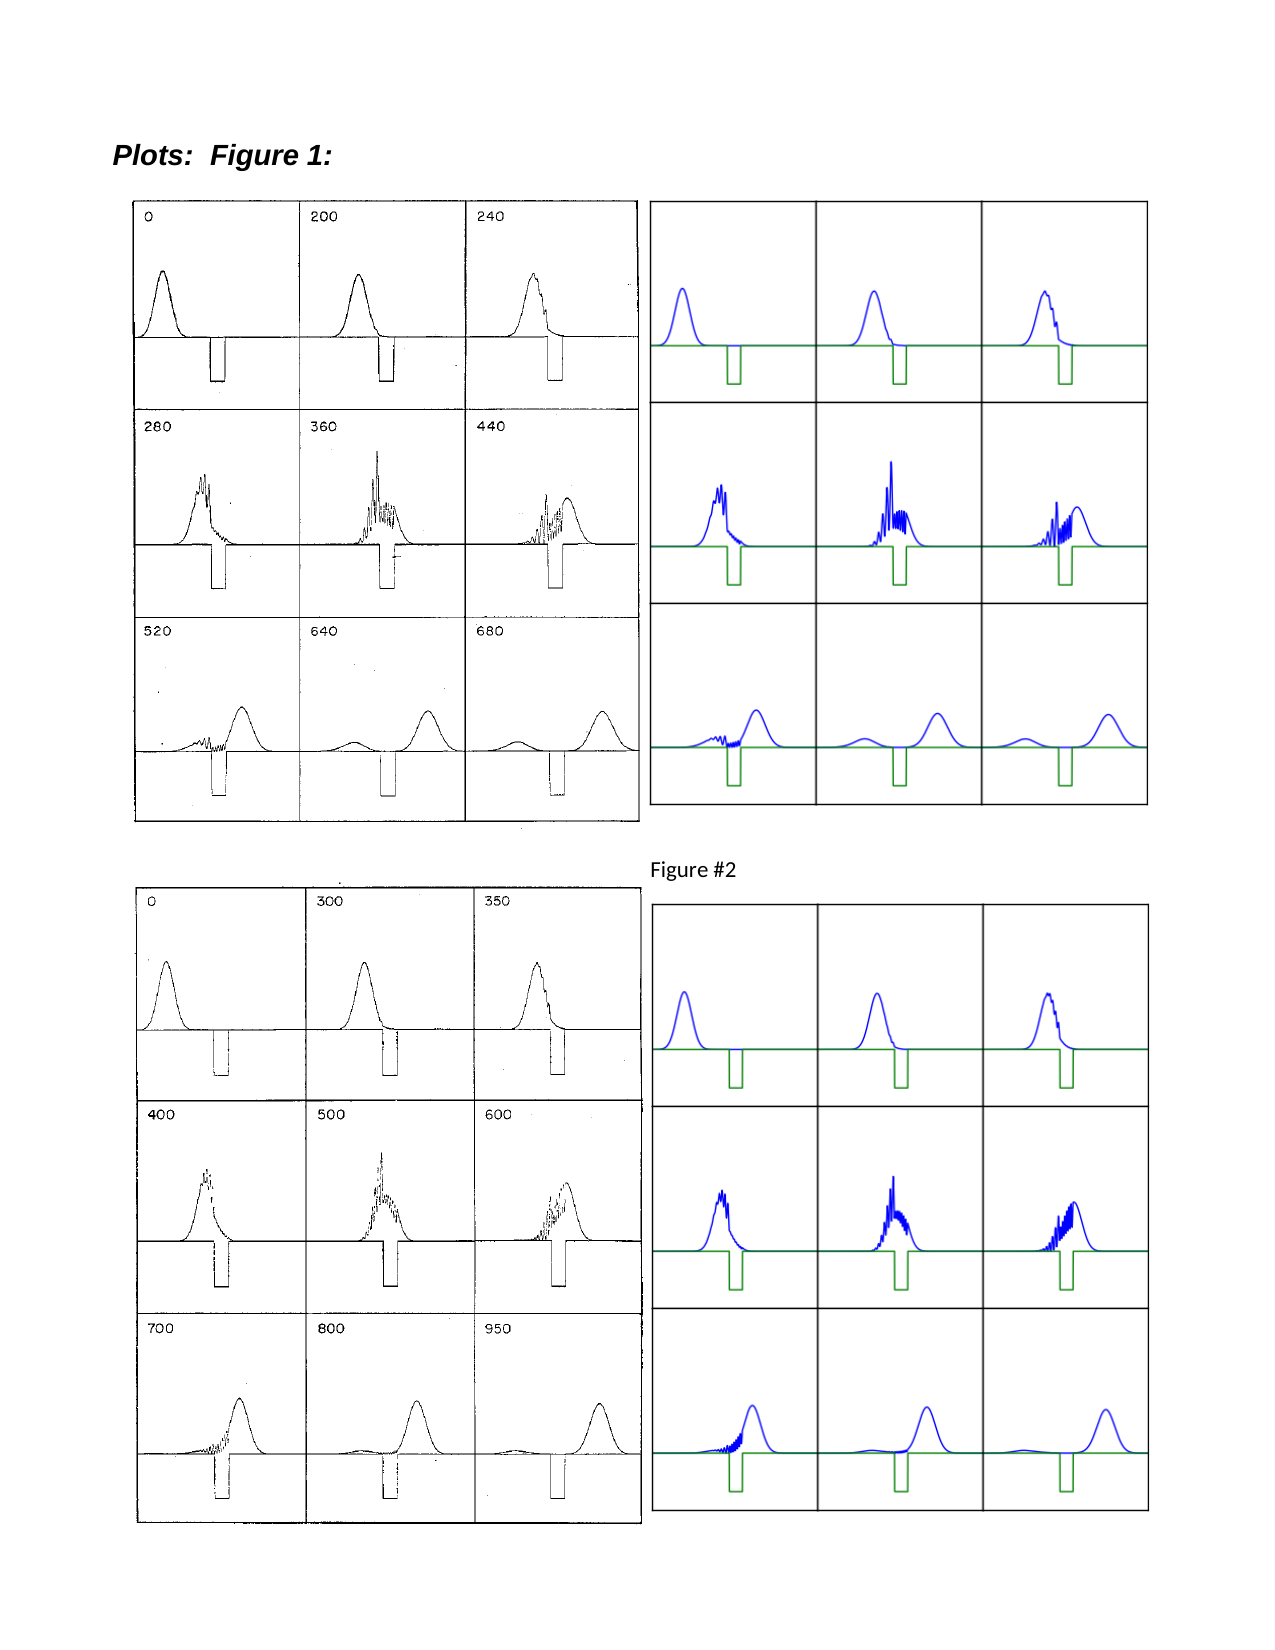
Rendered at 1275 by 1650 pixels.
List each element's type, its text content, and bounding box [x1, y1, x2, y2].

subtitle Plots: Figure 1: [112, 137, 1162, 171]
picture [125, 875, 1150, 1532]
picture [123, 188, 1149, 830]
text Figure #2 [112, 855, 1162, 883]
